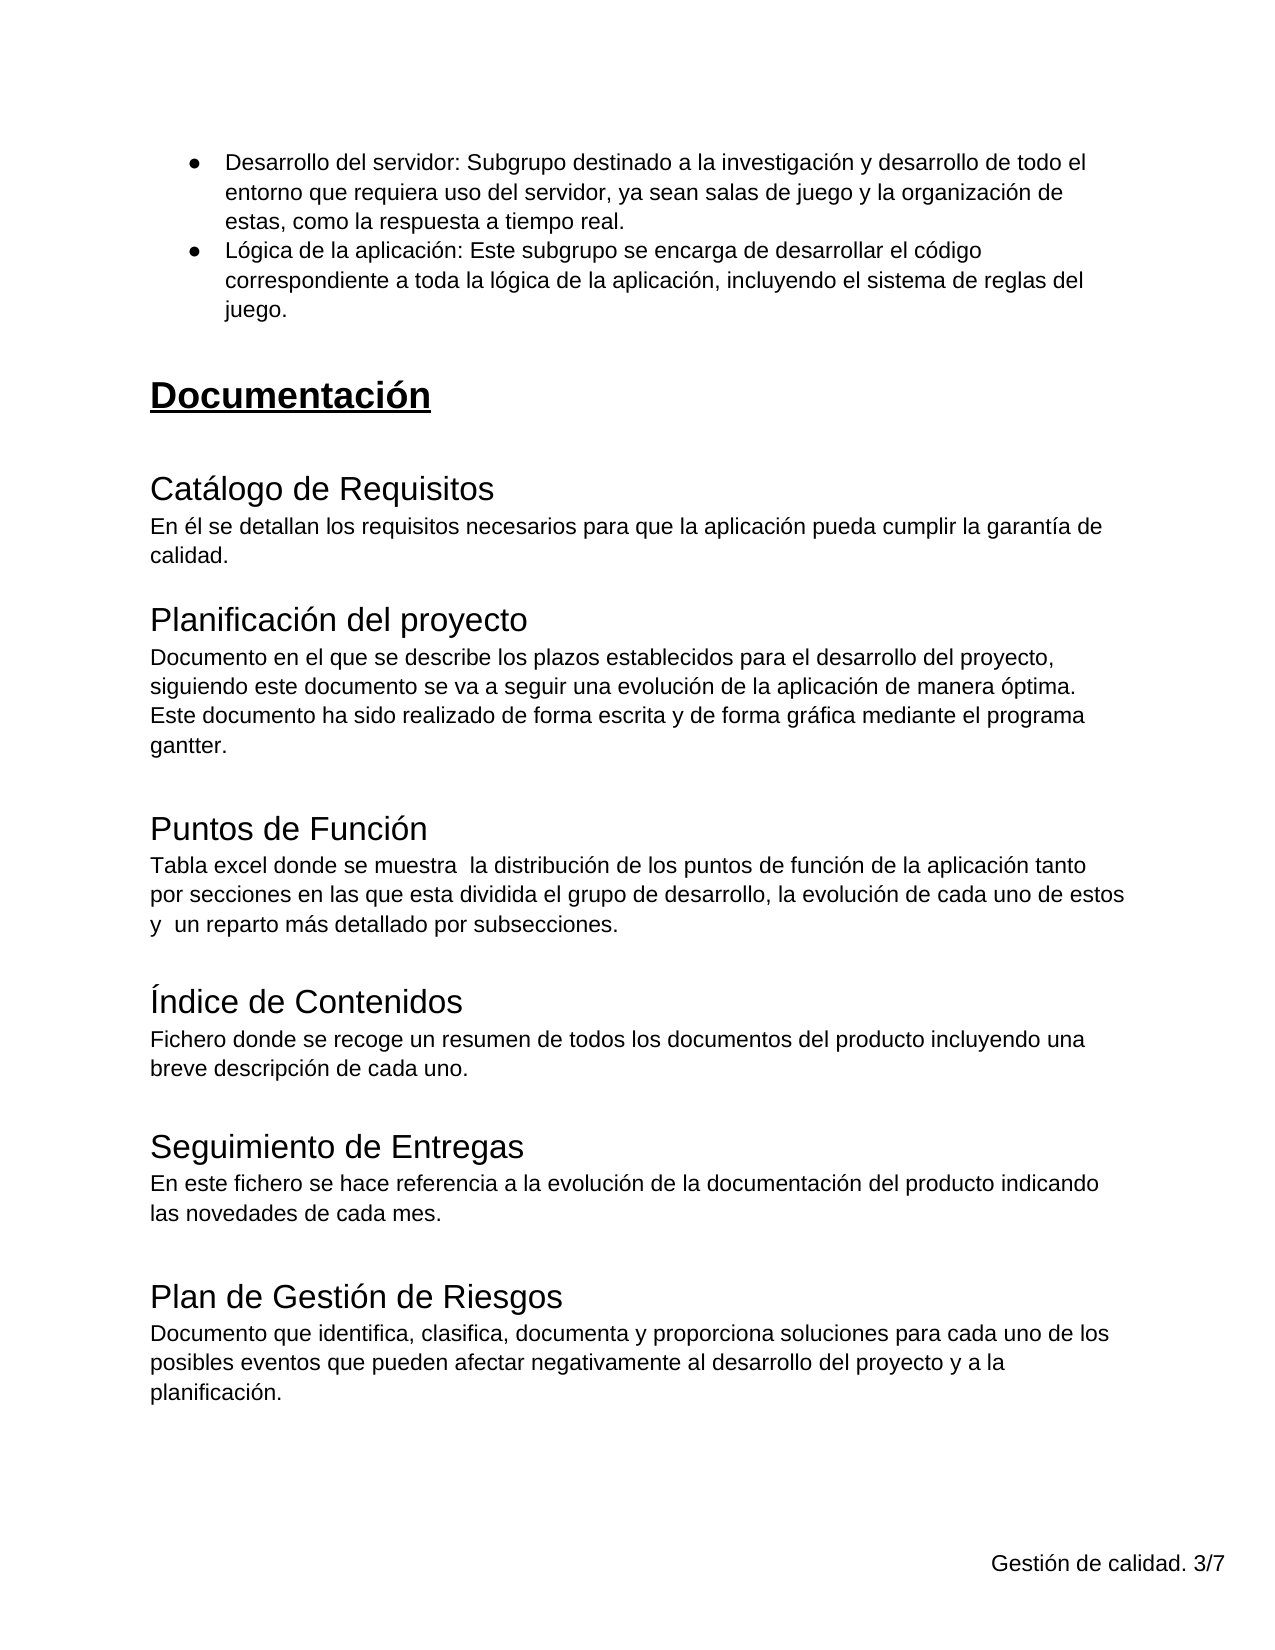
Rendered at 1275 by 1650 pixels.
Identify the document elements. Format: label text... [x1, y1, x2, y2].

text Catálogo de Requisitos [150, 471, 1125, 508]
list Desarrollo del servidor: Subgrupo destinado a la investigación y desarrollo de todo el entorno que requiera uso del servidor, ya sean salas de juego y la organización de estas, como la respuesta a tiempo real. [187, 150, 1125, 234]
text Seguimiento de Entregas [150, 1128, 1125, 1165]
list Lógica de la aplicación: Este subgrupo se encarga de desarrollar el código correspondiente a toda la lógica de la aplicación, incluyendo el sistema de reglas del juego. [187, 238, 1125, 322]
text En este fichero se hace referencia a la evolución de la documentación del producto indicando las novedades de cada mes. [150, 1171, 1125, 1226]
text Documentación [150, 374, 1125, 416]
text Documento en el que se describe los plazos establecidos para el desarrollo del proyecto, siguiendo este documento se va a seguir una evolución de la aplicación de manera óptima. Este documento ha sido realizado de forma escrita y de forma gráfica mediante el programa gantter. [150, 644, 1125, 758]
text Fichero donde se recoge un resumen de todos los documentos del producto incluyendo una breve descripción de cada uno. [150, 1027, 1125, 1082]
text Plan de Gestión de Riesgos [150, 1278, 1125, 1315]
text Índice de Contenidos [150, 984, 1125, 1021]
text Puntos de Función [150, 810, 1125, 847]
text Documento que identifica, clasifica, documenta y proporciona soluciones para cada uno de los posibles eventos que pueden afectar negativamente al desarrollo del proyecto y a la planificación. [150, 1321, 1125, 1405]
text Planificación del proyecto [150, 602, 1125, 639]
text Tabla excel donde se muestra la distribución de los puntos de función de la aplicación tanto por secciones en las que esta dividida el grupo de desarrollo, la evolución de cada uno de estos y un reparto más detallado por subsecciones. [150, 853, 1125, 937]
text En él se detallan los requisitos necesarios para que la aplicación pueda cumplir la garantía de calidad. [150, 513, 1125, 568]
